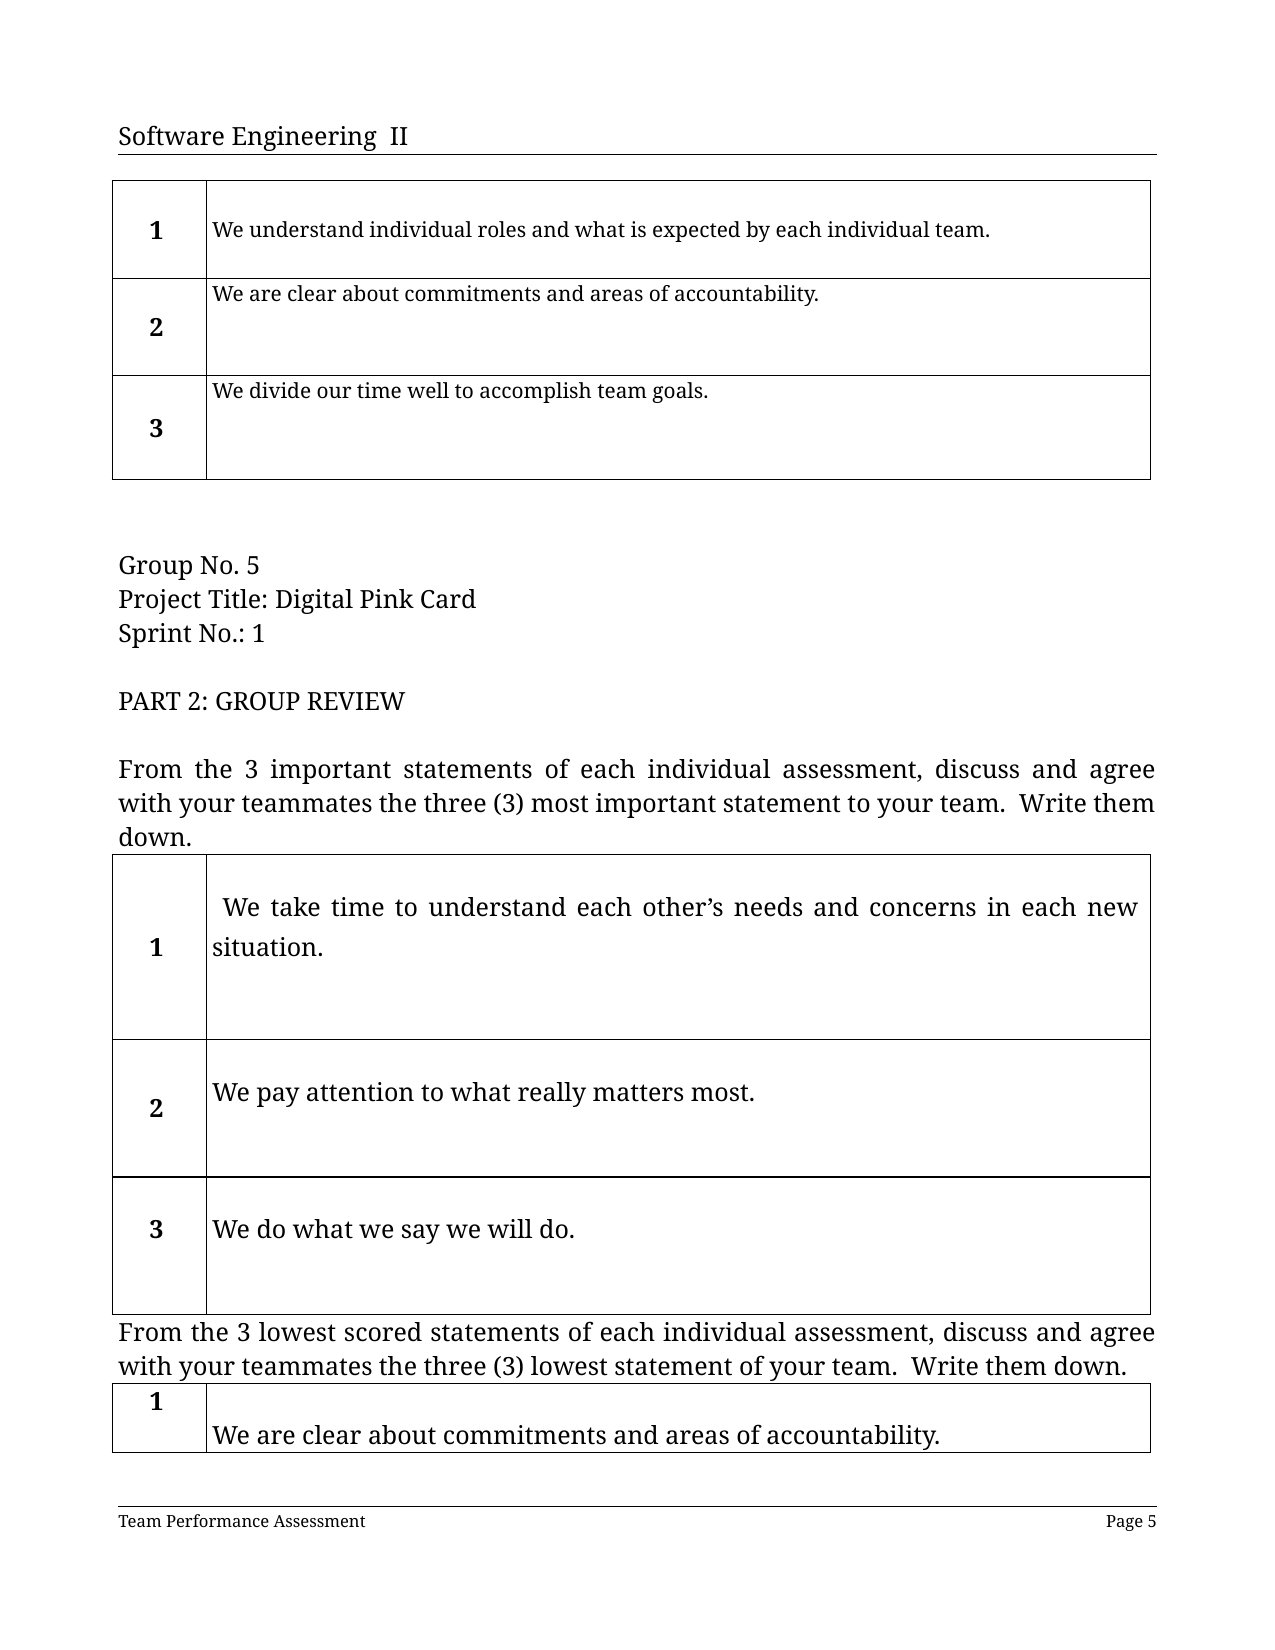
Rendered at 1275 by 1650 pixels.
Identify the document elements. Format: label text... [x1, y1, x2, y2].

text Project Title: Digital Pink Card [118, 582, 1157, 616]
table_header 1 [113, 181, 206, 278]
text From the 3 lowest scored statements of each individual assessment, discuss and agree with your teammates the three (3) lowest statement of your team. Write them down. [118, 1315, 1157, 1383]
table_cell 3 [113, 1178, 206, 1314]
table_cell We are clear about commitments and areas of accountability. [207, 279, 1150, 375]
text Sprint No.: 1 [118, 616, 1157, 650]
table_cell We do what we say we will do. [207, 1178, 1150, 1314]
table_cell 3 [113, 376, 206, 478]
table_cell 2 [113, 1040, 206, 1176]
table_header We take time to understand each other’s needs and concerns in each new situation. [207, 855, 1150, 1039]
table_cell We pay attention to what really matters most. [207, 1040, 1150, 1176]
text From the 3 important statements of each individual assessment, discuss and agree with your teammates the three (3) most important statement to your team. Write them down. [118, 752, 1157, 854]
table_header 1 [113, 855, 206, 1039]
table_cell We divide our time well to accomplish team goals. [207, 376, 1150, 478]
table_cell 2 [113, 279, 206, 375]
table_header We are clear about commitments and areas of accountability. [207, 1384, 1150, 1452]
text Group No. 5 [118, 548, 1157, 582]
table_header 1 [113, 1384, 206, 1452]
text PART 2: GROUP REVIEW [118, 684, 1157, 718]
table_header We understand individual roles and what is expected by each individual team. [207, 181, 1150, 278]
